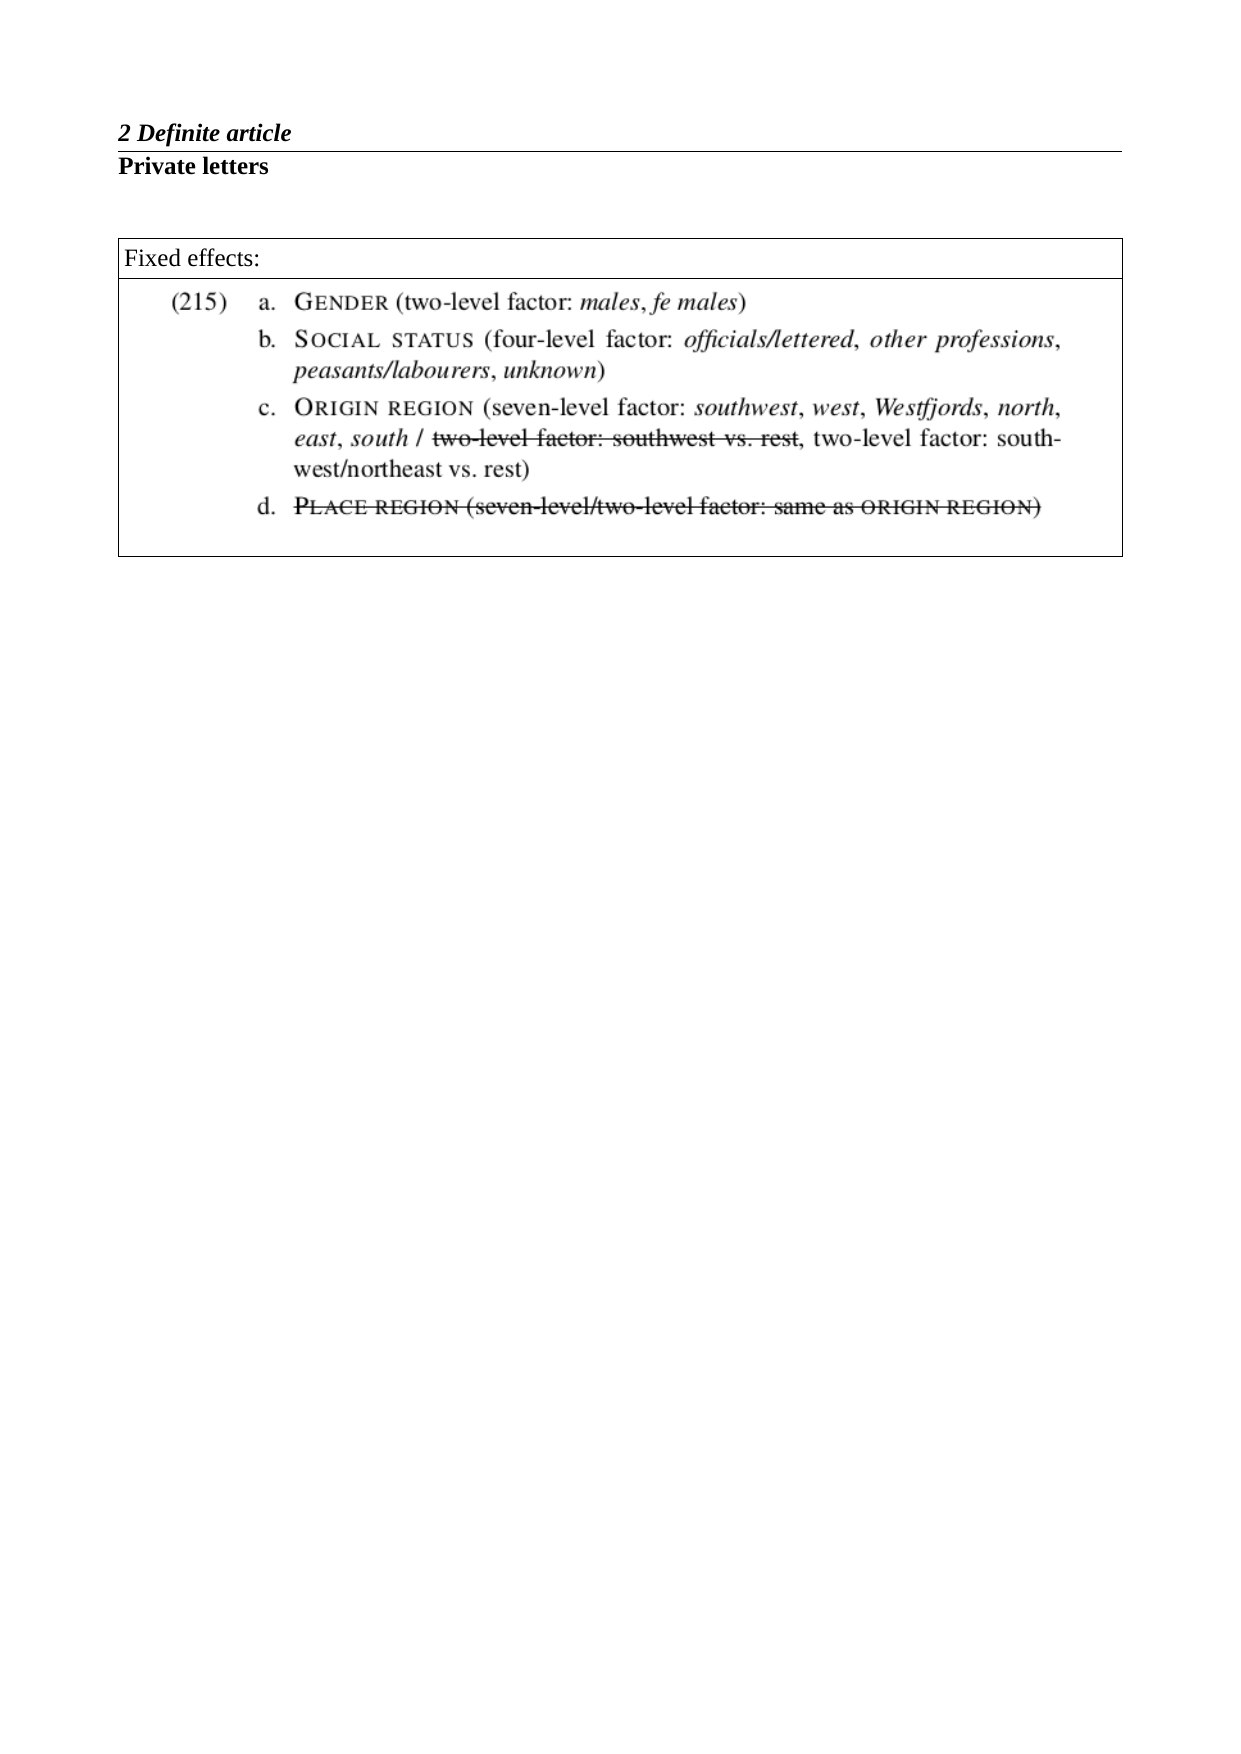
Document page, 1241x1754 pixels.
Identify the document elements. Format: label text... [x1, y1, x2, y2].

table_cell [119, 279, 1122, 556]
picture [165, 283, 1075, 522]
text Private letters [118, 152, 1122, 180]
text 2 Definite article [118, 118, 1122, 151]
table_header Fixed effects: [119, 239, 1122, 278]
